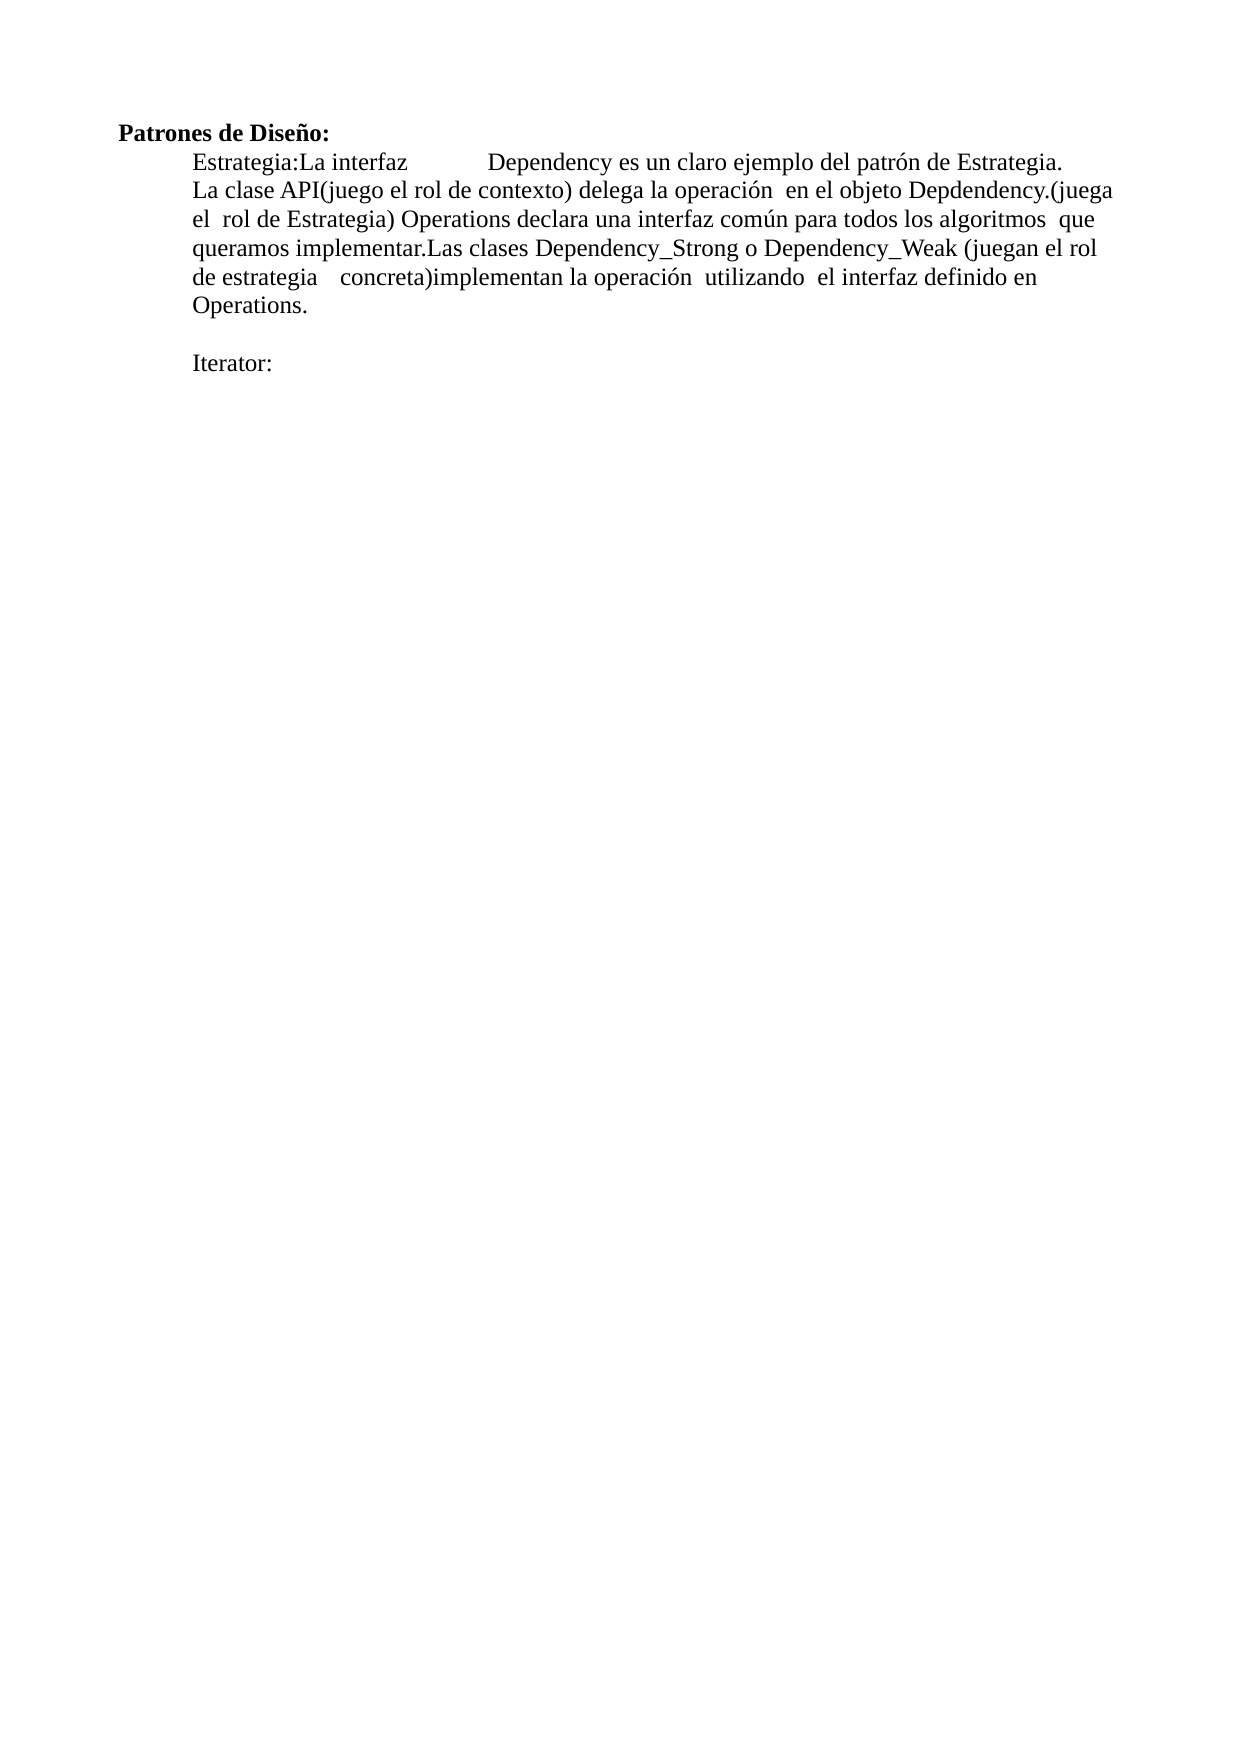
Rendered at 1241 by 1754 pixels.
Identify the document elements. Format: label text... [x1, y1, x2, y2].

text Patrones de Diseño: [118, 118, 1122, 147]
text Estrategia:La interfaz Dependency es un claro ejemplo del patrón de Estrategia. [118, 147, 1122, 176]
text La clase API(juego el rol de contexto) delega la operación en el objeto Depdendency.(juega el rol de Estrategia) Operations declara una interfaz común para todos los algoritmos que queramos implementar.Las clases Dependency_Strong o Dependency_Weak (juegan el rol de estrategia concreta)implementan la operación utilizando el interfaz definido en Operations. [118, 176, 1122, 319]
text Iterator: [118, 348, 1122, 377]
